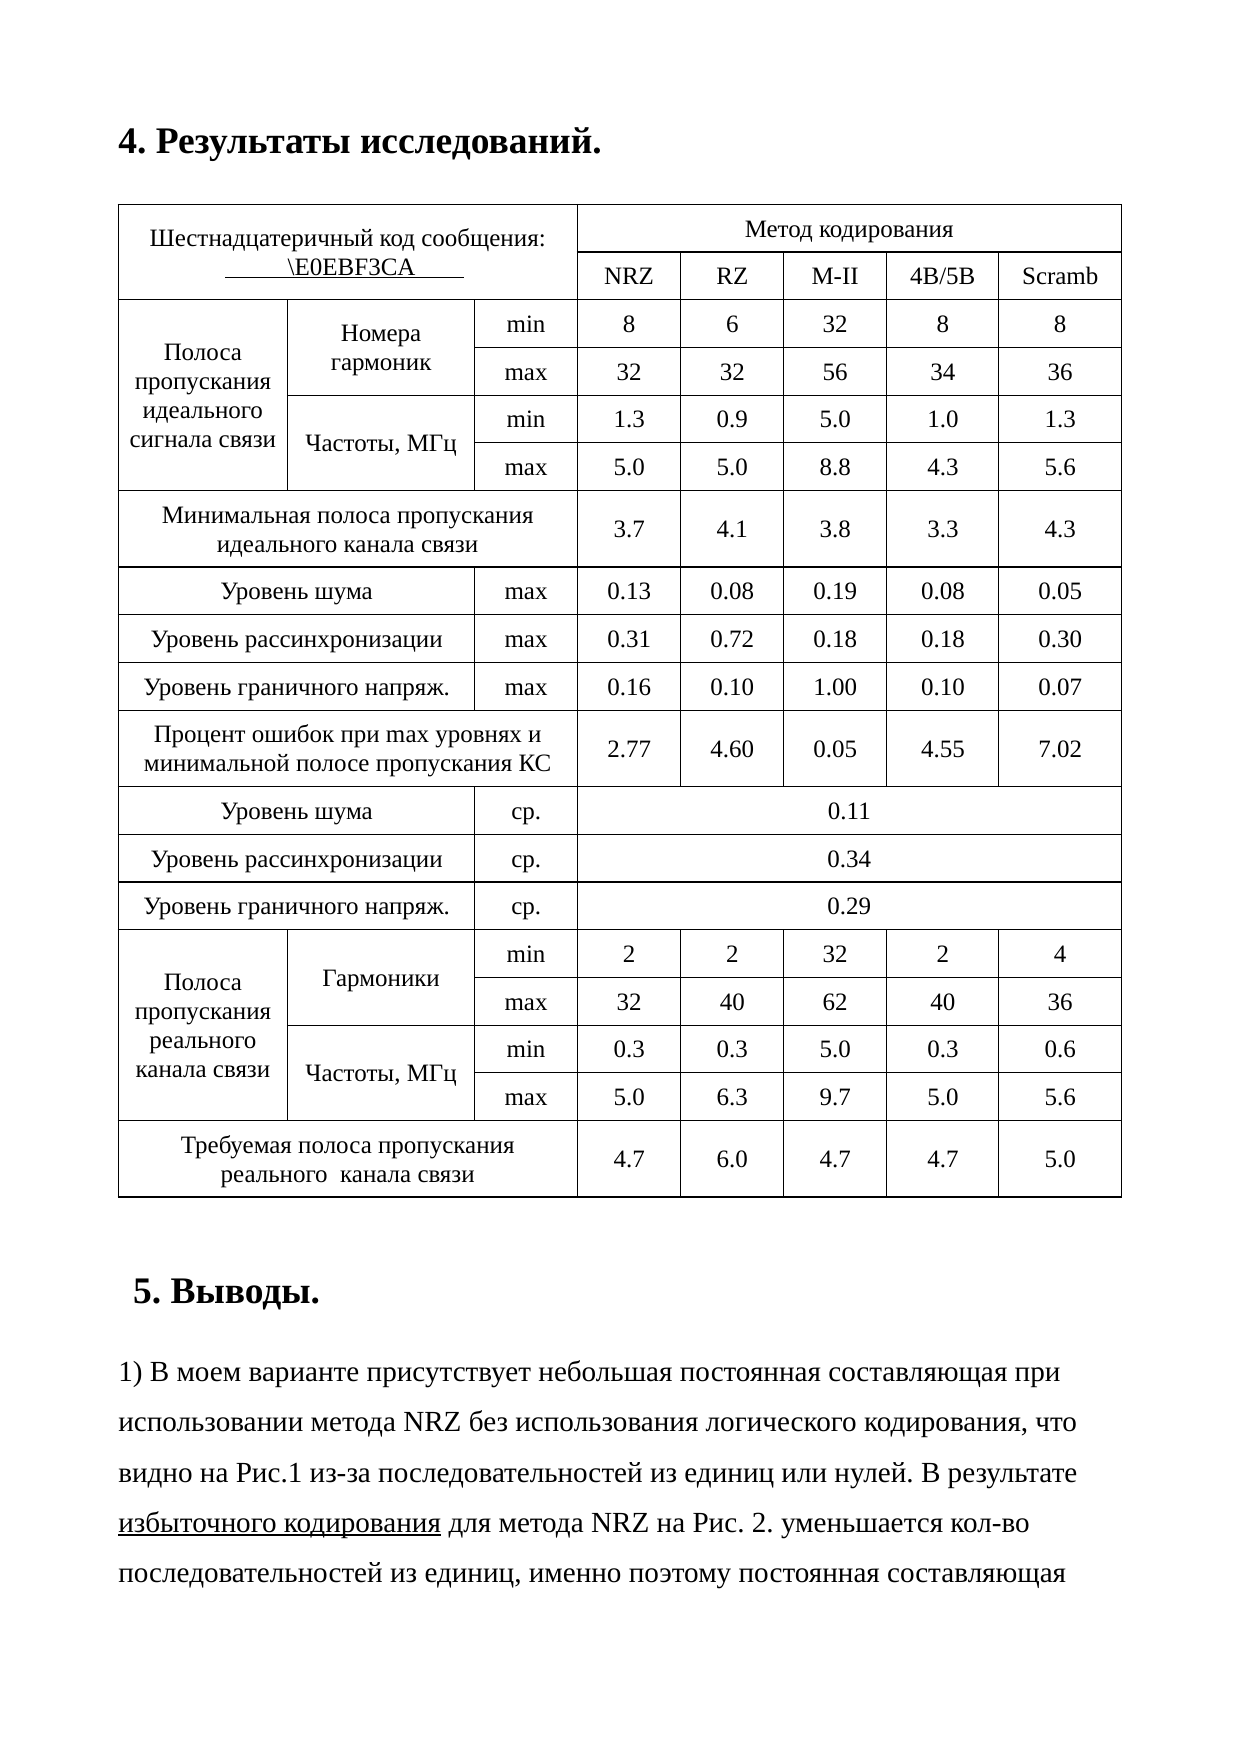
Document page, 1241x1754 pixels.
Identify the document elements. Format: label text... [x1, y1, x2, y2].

table_cell 0.72 [681, 615, 783, 662]
table_cell 32 [578, 978, 680, 1024]
table_cell 4.3 [999, 491, 1121, 566]
table_cell 36 [999, 348, 1121, 394]
table_cell max [475, 443, 577, 490]
table_cell 0.3 [681, 1026, 783, 1072]
table_cell 32 [784, 930, 886, 977]
table_cell 1.0 [887, 396, 998, 442]
table_cell max [475, 348, 577, 394]
table_cell max [475, 978, 577, 1024]
table_cell 1.3 [999, 396, 1121, 442]
table_cell Уровень шума [119, 568, 474, 614]
table_cell 4B/5B [887, 253, 998, 299]
table_cell 4.7 [784, 1121, 886, 1196]
table_cell 0.13 [578, 568, 680, 614]
table_cell 32 [578, 348, 680, 394]
table_cell 8 [887, 300, 998, 347]
table_cell 4.55 [887, 711, 998, 786]
table_cell Уровень шума [119, 787, 474, 834]
table_cell 0.18 [784, 615, 886, 662]
table_cell Уровень рассинхронизации [119, 615, 474, 662]
table_cell 9.7 [784, 1073, 886, 1120]
table_cell min [475, 300, 577, 347]
table_cell 5.0 [784, 396, 886, 442]
table_cell 40 [887, 978, 998, 1024]
table_cell 1.00 [784, 663, 886, 709]
table_cell max [475, 1073, 577, 1120]
table_cell 0.3 [578, 1026, 680, 1072]
table_cell 0.29 [578, 883, 1121, 929]
table_cell 32 [784, 300, 886, 347]
table_cell 5.0 [887, 1073, 998, 1120]
table_cell 5.6 [999, 1073, 1121, 1120]
table_cell 0.10 [887, 663, 998, 709]
table_cell RZ [681, 253, 783, 299]
table_cell Частоты, МГц [288, 396, 474, 490]
table_cell M-II [784, 253, 886, 299]
table_cell 2 [681, 930, 783, 977]
table_cell 0.05 [999, 568, 1121, 614]
table_cell 0.34 [578, 835, 1121, 881]
table_cell 7.02 [999, 711, 1121, 786]
table_cell Частоты, МГц [288, 1026, 474, 1120]
table_cell 3.7 [578, 491, 680, 566]
table_cell 8.8 [784, 443, 886, 490]
table_cell NRZ [578, 253, 680, 299]
table_cell 4.60 [681, 711, 783, 786]
table_cell ср. [475, 883, 577, 929]
table_cell Номера гармоник [288, 300, 474, 394]
table_cell 0.08 [681, 568, 783, 614]
table_cell 1.3 [578, 396, 680, 442]
table_cell 4.1 [681, 491, 783, 566]
table_cell 40 [681, 978, 783, 1024]
table_cell 0.30 [999, 615, 1121, 662]
table_cell 0.19 [784, 568, 886, 614]
table_cell 62 [784, 978, 886, 1024]
table_cell 34 [887, 348, 998, 394]
table_cell 0.07 [999, 663, 1121, 709]
table_cell 3.8 [784, 491, 886, 566]
table_cell 0.11 [578, 787, 1121, 834]
table_cell 5.0 [784, 1026, 886, 1072]
table_cell 8 [578, 300, 680, 347]
table_cell 5.0 [999, 1121, 1121, 1196]
table_cell max [475, 568, 577, 614]
table_cell min [475, 396, 577, 442]
text 5. Выводы. [118, 1268, 1122, 1312]
table_cell 5.0 [681, 443, 783, 490]
table_cell max [475, 615, 577, 662]
table_cell 6 [681, 300, 783, 347]
table_cell Процент ошибок при max уровнях и минимальной полосе пропускания КС [119, 711, 577, 786]
table_header Шестнадцатеричный код сообщения: \E0EBF3CA [119, 205, 577, 299]
table_cell 5.0 [578, 443, 680, 490]
table_cell 0.18 [887, 615, 998, 662]
table_cell 0.31 [578, 615, 680, 662]
table_cell Полоса пропускания идеального сигнала связи [119, 300, 287, 490]
table_cell 5.0 [578, 1073, 680, 1120]
table_cell Требуемая полоса пропускания реального канала связи [119, 1121, 577, 1196]
table_cell 6.3 [681, 1073, 783, 1120]
table_header Метод кодирования [578, 205, 1121, 251]
table_cell 6.0 [681, 1121, 783, 1196]
table_cell 32 [681, 348, 783, 394]
table_cell Уровень рассинхронизации [119, 835, 474, 881]
table_cell 0.08 [887, 568, 998, 614]
table_cell 4 [999, 930, 1121, 977]
table_cell 0.6 [999, 1026, 1121, 1072]
table_cell 4.7 [887, 1121, 998, 1196]
text 1) В моем варианте присутствует небольшая постоянная составляющая при использовании метода NRZ без использования логического кодирования, что видно на Рис.1 из-за последовательностей из единиц или нулей. В результате избыточного кодирования для метода NRZ на Рис. 2. уменьшается кол-во последовательностей из единиц, именно поэтому постоянная составляющая [118, 1354, 1122, 1589]
table_cell Scramb [999, 253, 1121, 299]
table_cell 0.3 [887, 1026, 998, 1072]
table_cell 56 [784, 348, 886, 394]
table_cell ср. [475, 835, 577, 881]
table_cell Полоса пропускания реального канала связи [119, 930, 287, 1120]
table_cell max [475, 663, 577, 709]
table_cell Уровень граничного напряж. [119, 663, 474, 709]
table_cell 4.7 [578, 1121, 680, 1196]
table_cell Минимальная полоса пропускания идеального канала связи [119, 491, 577, 566]
table_cell 0.16 [578, 663, 680, 709]
table_cell ср. [475, 787, 577, 834]
table_cell 5.6 [999, 443, 1121, 490]
table_cell 3.3 [887, 491, 998, 566]
table_cell 8 [999, 300, 1121, 347]
table_cell 2.77 [578, 711, 680, 786]
table_cell Уровень граничного напряж. [119, 883, 474, 929]
table_cell min [475, 1026, 577, 1072]
table_cell Гармоники [288, 930, 474, 1024]
table_cell 36 [999, 978, 1121, 1024]
table_cell 4.3 [887, 443, 998, 490]
table_cell 0.05 [784, 711, 886, 786]
text 4. Результаты исследований. [118, 118, 1122, 161]
table_cell min [475, 930, 577, 977]
table_cell 0.9 [681, 396, 783, 442]
table_cell 2 [578, 930, 680, 977]
table_cell 2 [887, 930, 998, 977]
table_cell 0.10 [681, 663, 783, 709]
